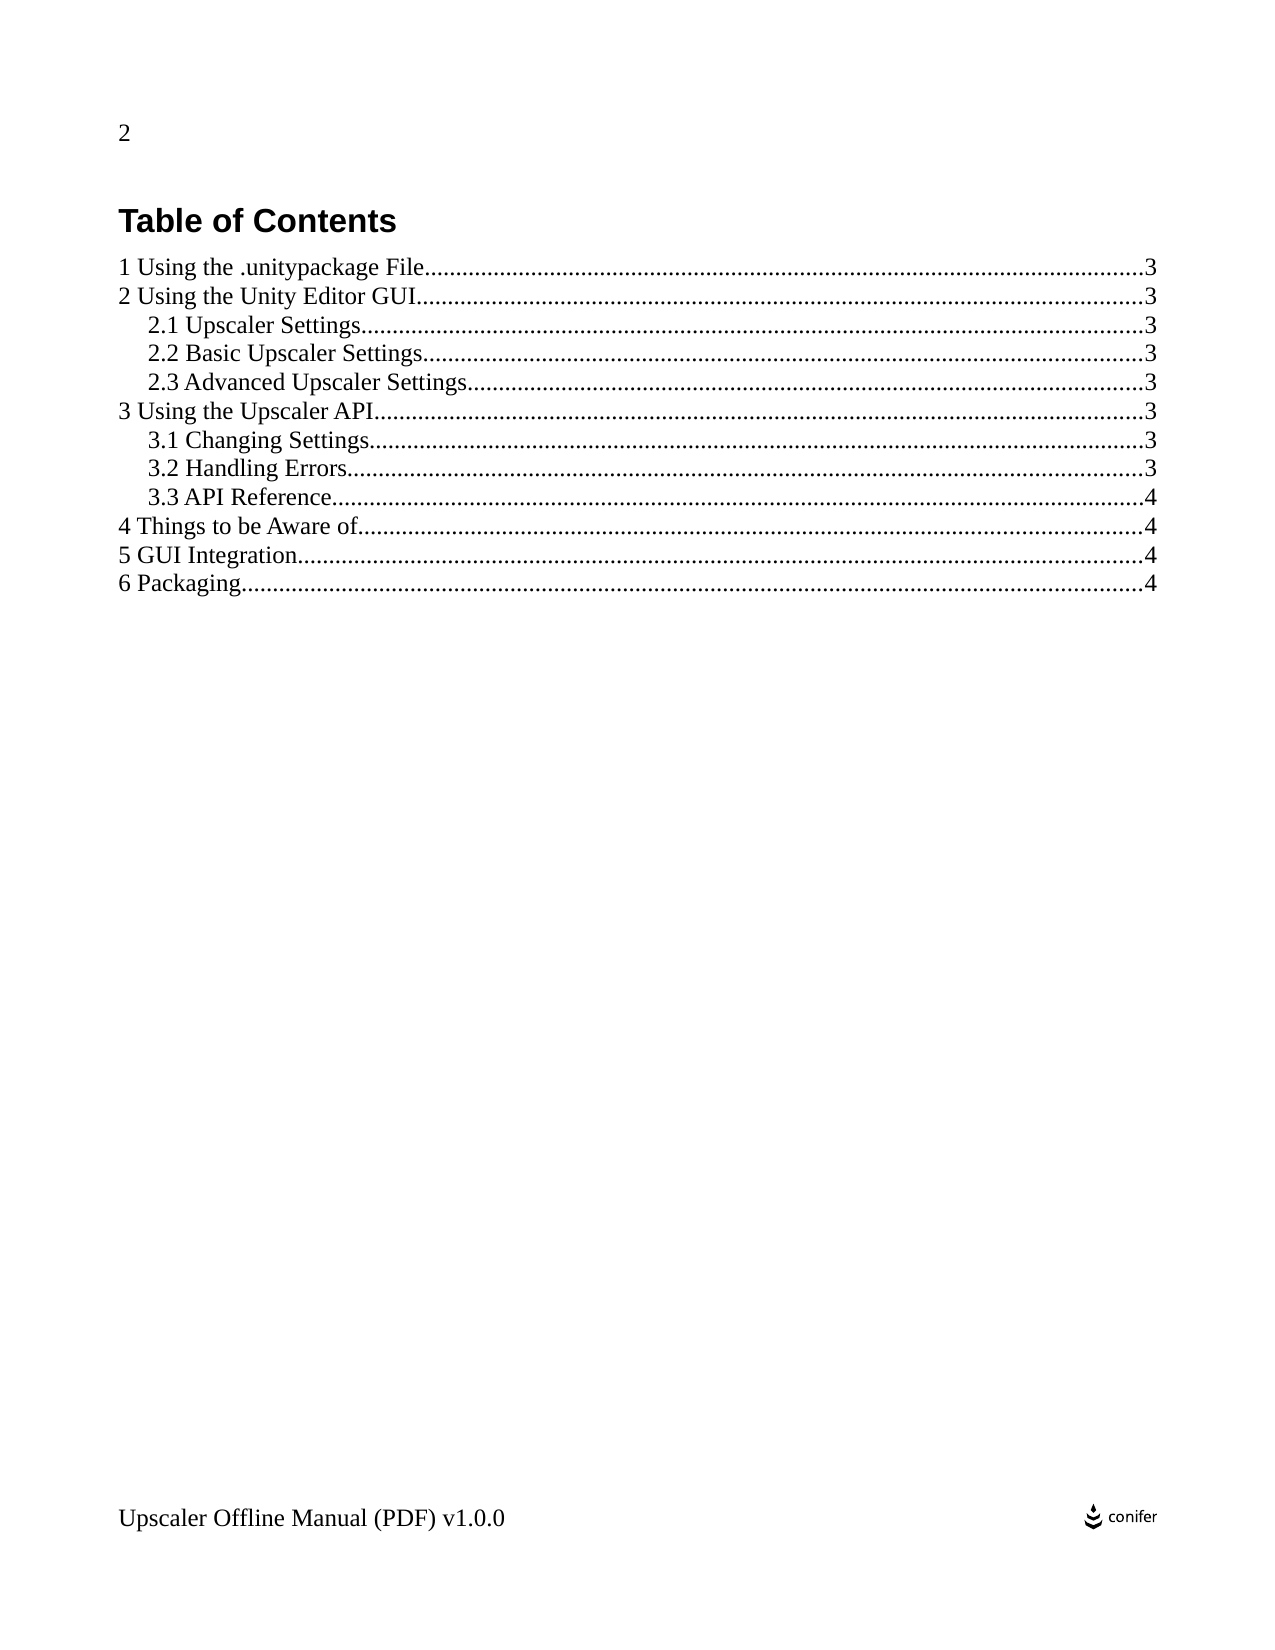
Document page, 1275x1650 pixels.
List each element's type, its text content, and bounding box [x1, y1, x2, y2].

text 3.1 Changing Settings 3 [148, 425, 1157, 453]
text 1 Using the .unitypackage File 3 [118, 252, 1157, 281]
text 5 GUI Integration 4 [118, 540, 1157, 568]
text 2.2 Basic Upscaler Settings 3 [148, 338, 1157, 367]
text 2.3 Advanced Upscaler Settings 3 [148, 367, 1157, 396]
text 2 Using the Unity Editor GUI 3 [118, 281, 1157, 310]
subtitle Table of Contents [118, 201, 1157, 240]
text 3.3 API Reference 4 [148, 482, 1157, 511]
text 2.1 Upscaler Settings 3 [148, 310, 1157, 338]
text 3.2 Handling Errors 3 [148, 453, 1157, 482]
text 6 Packaging 4 [118, 568, 1157, 597]
text 4 Things to be Aware of 4 [118, 511, 1157, 540]
text 3 Using the Upscaler API 3 [118, 396, 1157, 425]
